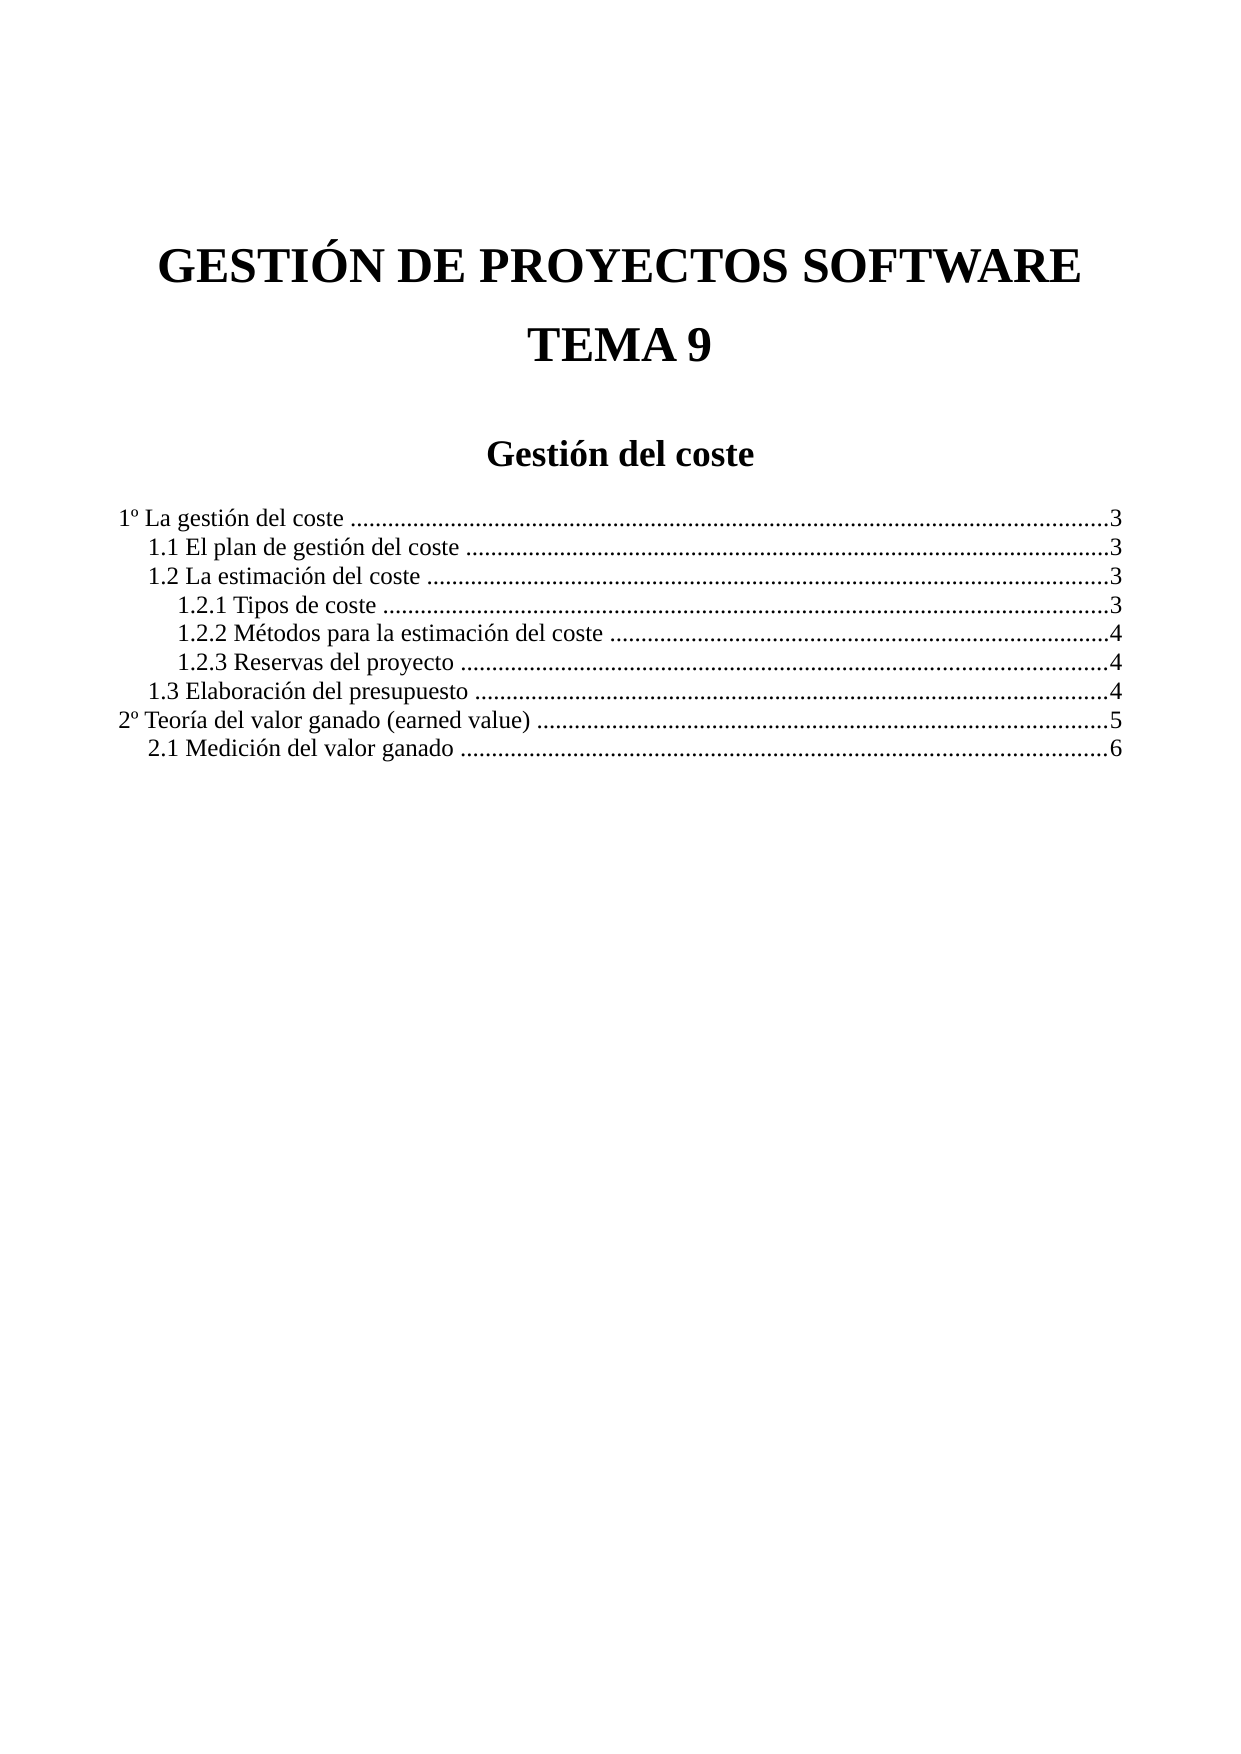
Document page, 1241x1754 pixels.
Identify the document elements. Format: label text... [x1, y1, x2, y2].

text 1.3 Elaboración del presupuesto 4 [148, 676, 1122, 705]
text 2.1 Medición del valor ganado 6 [148, 733, 1122, 762]
text 1.2.1 Tipos de coste 3 [177, 590, 1122, 618]
text 1.2 La estimación del coste 3 [148, 561, 1122, 590]
text 1º La gestión del coste 3 [118, 503, 1122, 532]
text 1.1 El plan de gestión del coste 3 [148, 532, 1122, 561]
text 1.2.3 Reservas del proyecto 4 [177, 647, 1122, 676]
text TEMA 9 [118, 314, 1122, 372]
text 2º Teoría del valor ganado (earned value) 5 [118, 705, 1122, 733]
text GESTIÓN DE PROYECTOS SOFTWARE [118, 236, 1122, 294]
text 1.2.2 Métodos para la estimación del coste 4 [177, 618, 1122, 647]
text Gestión del coste [118, 431, 1122, 474]
